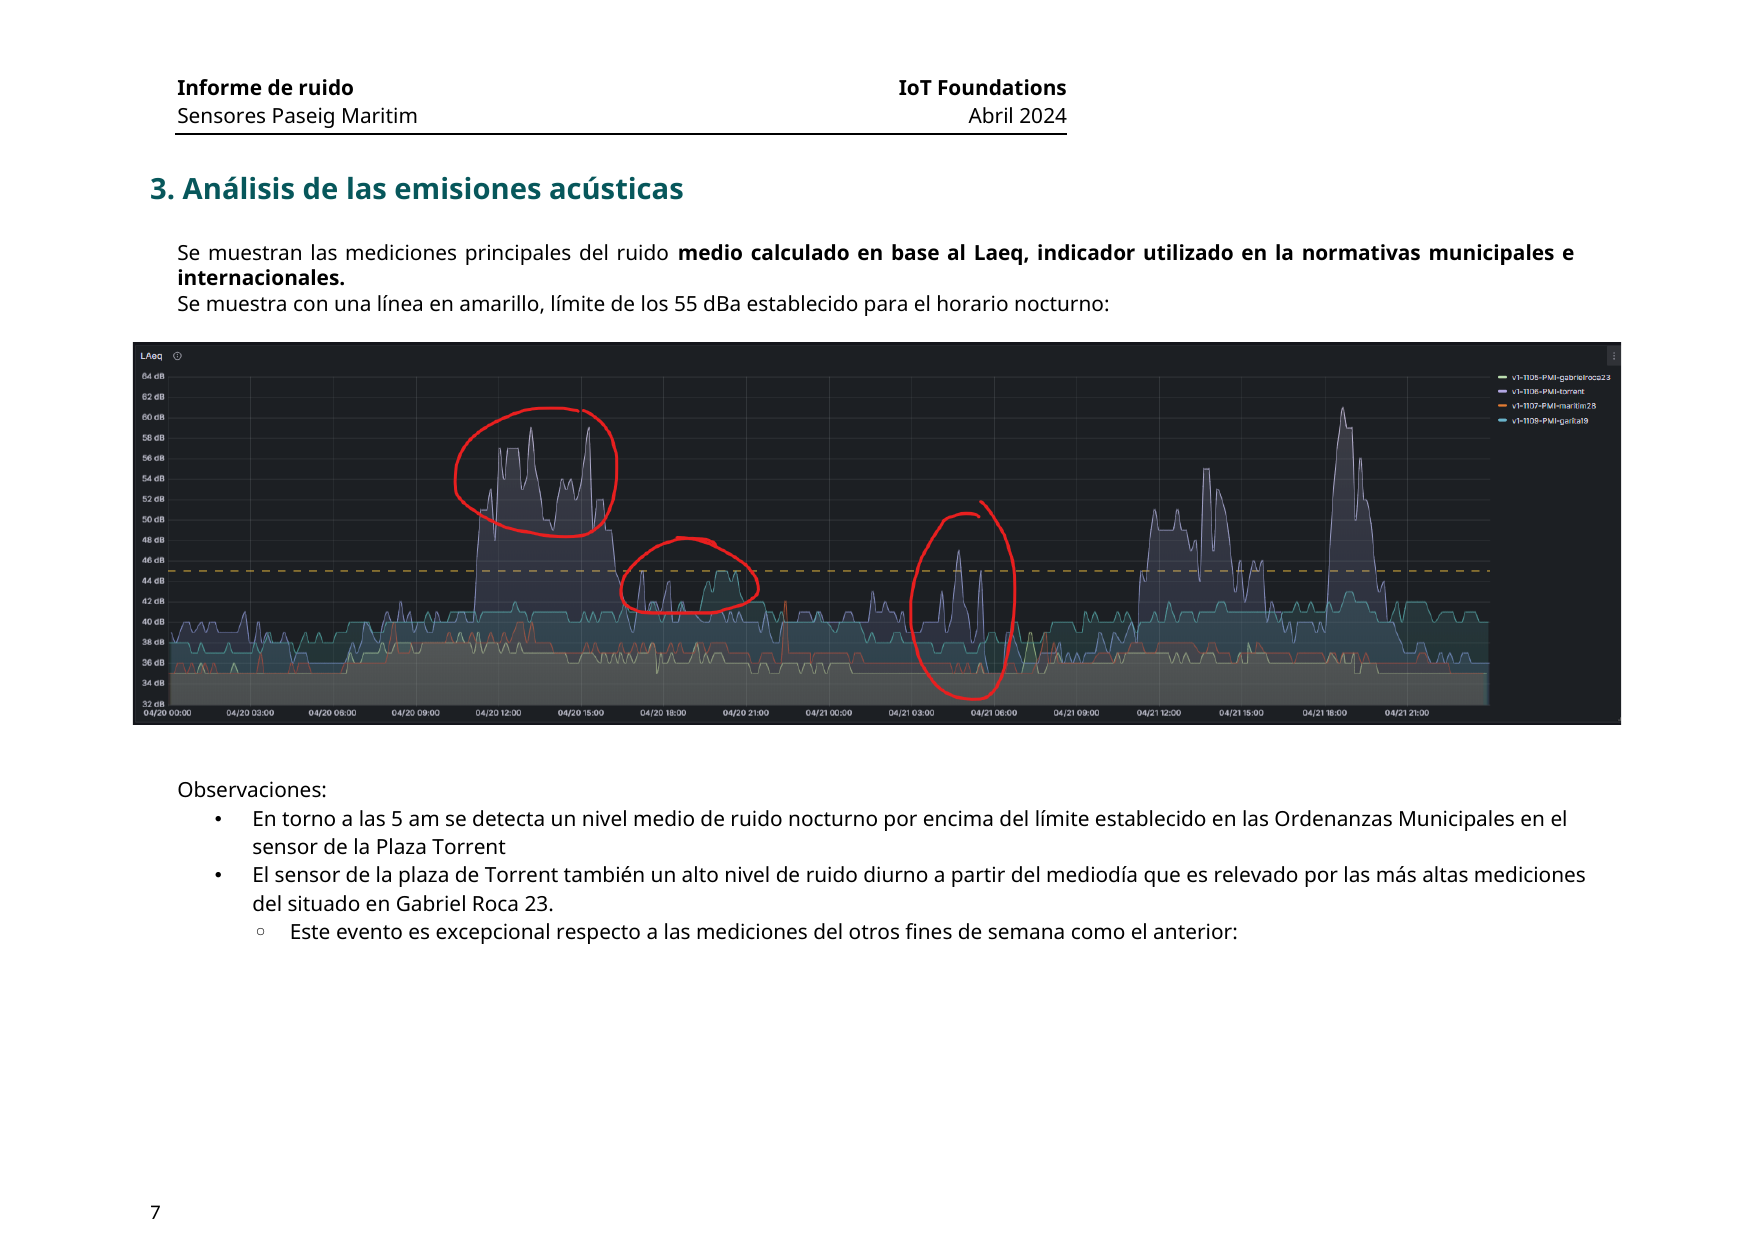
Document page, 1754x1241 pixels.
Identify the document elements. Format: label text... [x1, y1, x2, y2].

table_header Informe de ruido [175, 73, 575, 102]
table_cell Abril 2024 [575, 102, 1067, 130]
text Se muestra con una línea en amarillo, límite de los 55 dBa establecido para el horario nocturno: [177, 291, 1576, 317]
list El sensor de la plaza de Torrent también un alto nivel de ruido diurno a partir del mediodía que es relevado por las más altas mediciones del situado en Gabriel Roca 23. [214, 861, 1604, 917]
table_header IoT Foundations [575, 73, 1067, 102]
text 3. Análisis de las emisiones acústicas [150, 168, 1604, 208]
text Se muestran las mediciones principales del ruido medio calculado en base al Laeq, indicador utilizado en la normativas municipales e internacionales. [177, 240, 1576, 291]
picture [132, 342, 1622, 725]
list En torno a las 5 am se detecta un nivel medio de ruido nocturno por encima del límite establecido en las Ordenanzas Municipales en el sensor de la Plaza Torrent [214, 804, 1604, 861]
text Observaciones: [177, 775, 1604, 804]
table_cell Sensores Paseig Maritim [175, 102, 575, 130]
list Este evento es excepcional respecto a las mediciones del otros fines de semana como el anterior: [252, 917, 1604, 946]
